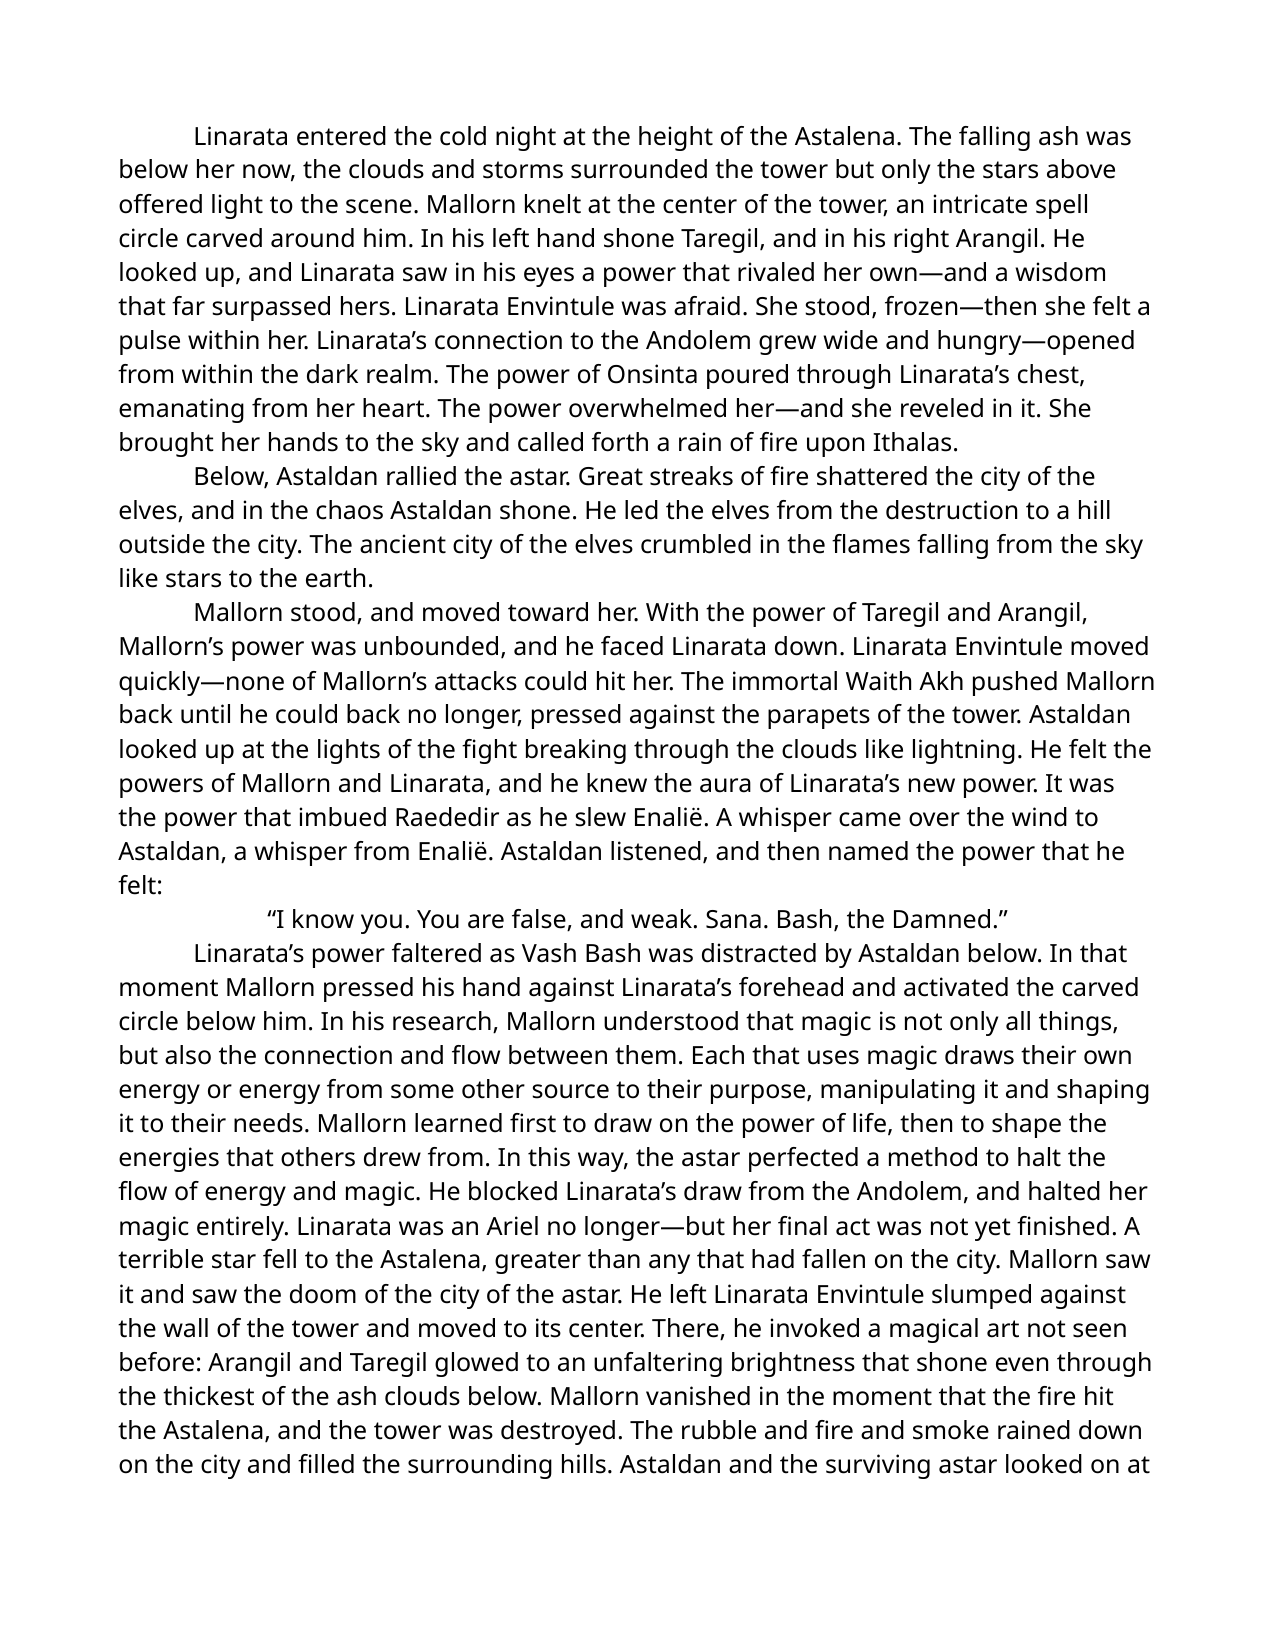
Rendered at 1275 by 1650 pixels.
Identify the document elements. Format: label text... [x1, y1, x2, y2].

text Mallorn stood, and moved toward her. With the power of Taregil and Arangil, Mallorn’s power was unbounded, and he faced Linarata down. Linarata Envintule moved quickly—none of Mallorn’s attacks could hit her. The immortal Waith Akh pushed Mallorn back until he could back no longer, pressed against the parapets of the tower. Astaldan looked up at the lights of the fight breaking through the clouds like lightning. He felt the powers of Mallorn and Linarata, and he knew the aura of Linarata’s new power. It was the power that imbued Raededir as he slew Enalië. A whisper came over the wind to Astaldan, a whisper from Enalië. Astaldan listened, and then named the power that he felt: [118, 595, 1157, 902]
text Below, Astaldan rallied the astar. Great streaks of fire shattered the city of the elves, and in the chaos Astaldan shone. He led the elves from the destruction to a hill outside the city. The ancient city of the elves crumbled in the flames falling from the sky like stars to the earth. [118, 459, 1157, 595]
text Linarata entered the cold night at the height of the Astalena. The falling ash was below her now, the clouds and storms surrounded the tower but only the stars above offered light to the scene. Mallorn knelt at the center of the tower, an intricate spell circle carved around him. In his left hand shone Taregil, and in his right Arangil. He looked up, and Linarata saw in his eyes a power that rivaled her own—and a wisdom that far surpassed hers. Linarata Envintule was afraid. She stood, frozen—then she felt a pulse within her. Linarata’s connection to the Andolem grew wide and hungry—opened from within the dark realm. The power of Onsinta poured through Linarata’s chest, emanating from her heart. The power overwhelmed her—and she reveled in it. She brought her hands to the sky and called forth a rain of fire upon Ithalas. [118, 118, 1157, 459]
text “I know you. You are false, and weak. Sana. Bash, the Damned.” [118, 902, 1157, 936]
text Linarata’s power faltered as Vash Bash was distracted by Astaldan below. In that moment Mallorn pressed his hand against Linarata’s forehead and activated the carved circle below him. In his research, Mallorn understood that magic is not only all things, but also the connection and flow between them. Each that uses magic draws their own energy or energy from some other source to their purpose, manipulating it and shaping it to their needs. Mallorn learned first to draw on the power of life, then to shape the energies that others drew from. In this way, the astar perfected a method to halt the flow of energy and magic. He blocked Linarata’s draw from the Andolem, and halted her magic entirely. Linarata was an Ariel no longer—but her final act was not yet finished. A terrible star fell to the Astalena, greater than any that had fallen on the city. Mallorn saw it and saw the doom of the city of the astar. He left Linarata Envintule slumped against the wall of the tower and moved to its center. There, he invoked a magical art not seen before: Arangil and Taregil glowed to an unfaltering brightness that shone even through the thickest of the ash clouds below. Mallorn vanished in the moment that the fire hit the Astalena, and the tower was destroyed. The rubble and fire and smoke rained down on the city and filled the surrounding hills. Astaldan and the surviving astar looked on at [118, 936, 1157, 1481]
